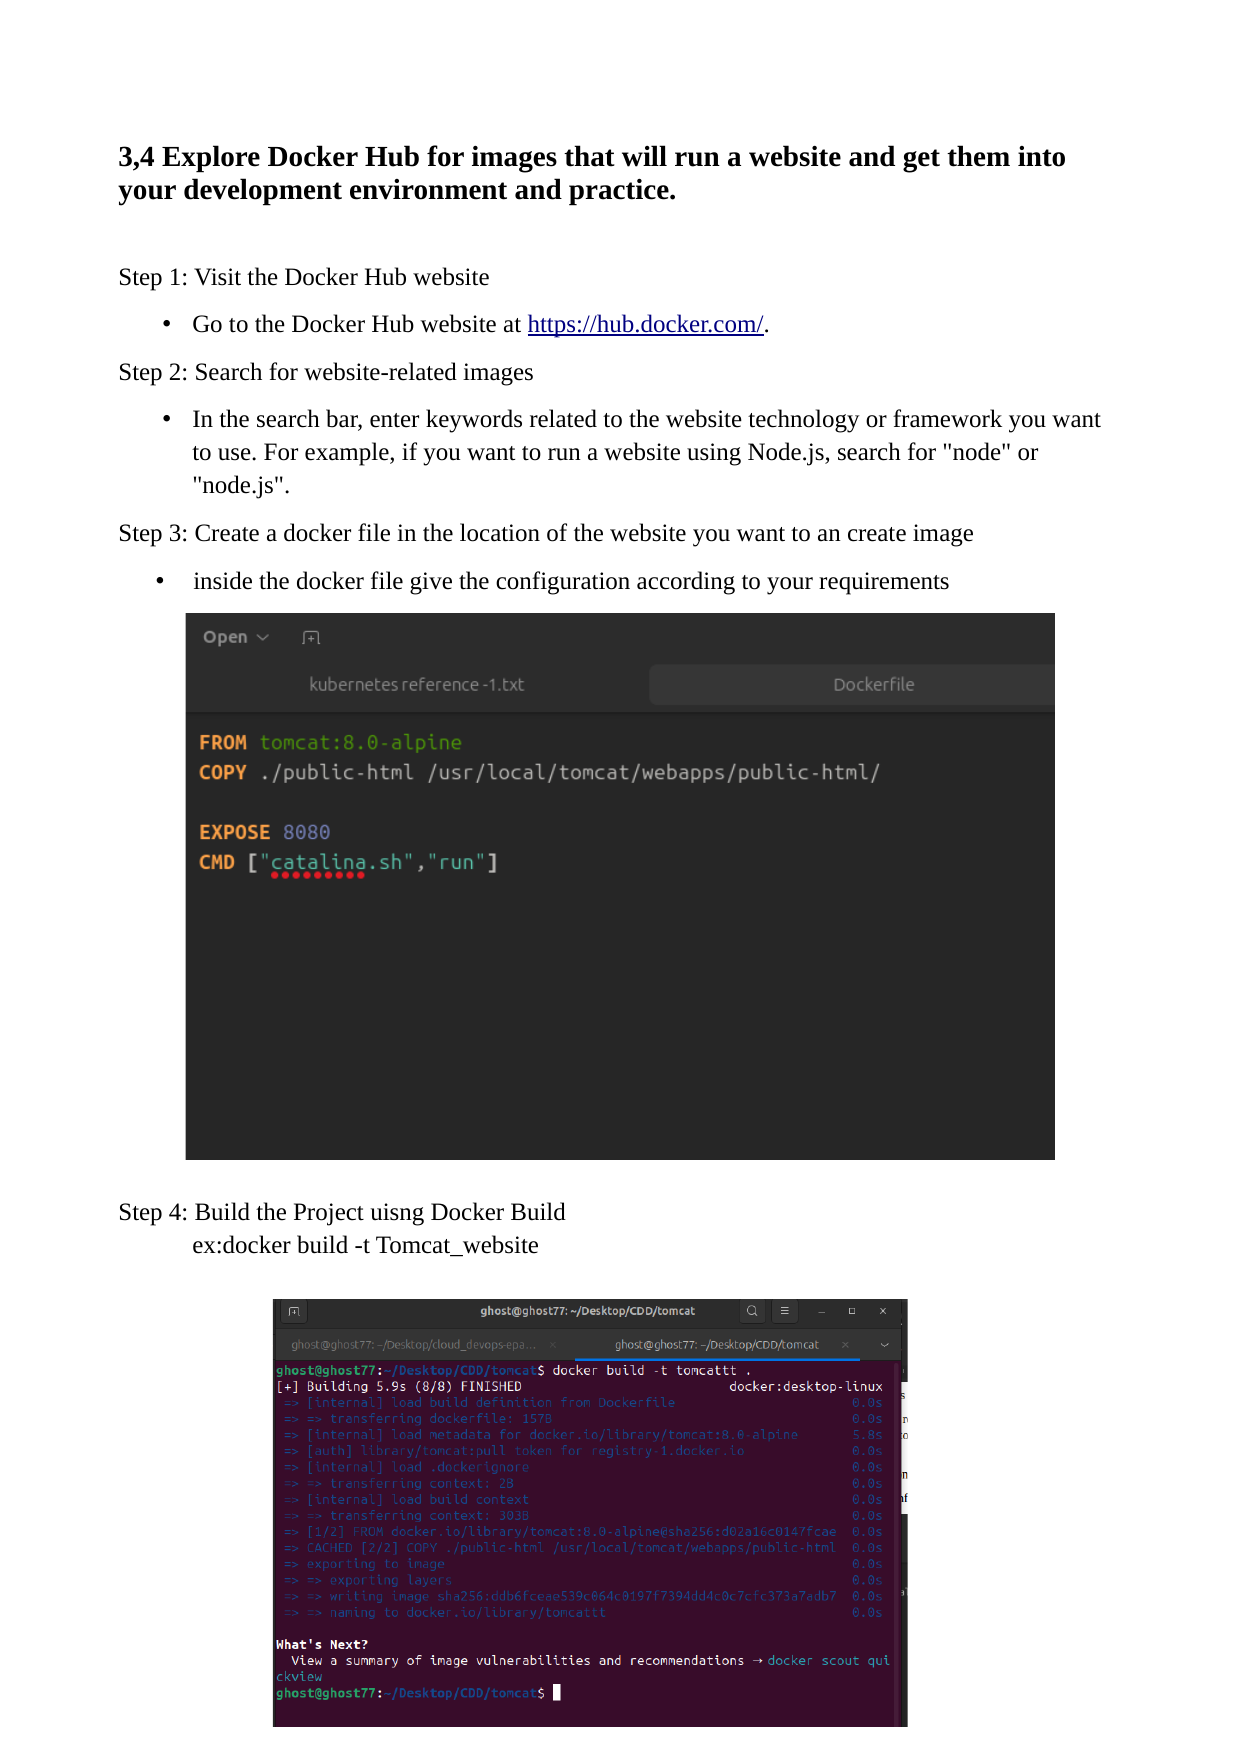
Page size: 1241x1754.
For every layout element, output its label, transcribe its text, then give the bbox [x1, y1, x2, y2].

list Go to the Docker Hub website at https://hub.docker.com/. [162, 309, 1122, 338]
picture [272, 1299, 908, 1727]
subtitle 3,4 Explore Docker Hub for images that will run a website and get them into your development environment and practice. [118, 139, 1122, 249]
text [908, 1573, 1122, 1601]
list In the search bar, enter keywords related to the website technology or framework you want to use. For example, if you want to run a website using Node.js, search for "node" or "node.js". [162, 404, 1122, 499]
list inside the docker file give the configuration according to your requirements [156, 566, 1122, 594]
text [118, 1573, 272, 1601]
text Step 2: Search for website-related images [118, 357, 1122, 386]
text Step 1: Visit the Docker Hub website [118, 262, 1122, 290]
picture [185, 613, 1055, 1160]
text Step 4: Build the Project uisng Docker Build ex:docker build -t Tomcat_website [118, 613, 1122, 1411]
text Step 3: Create a docker file in the location of the website you want to an create image [118, 518, 1122, 547]
